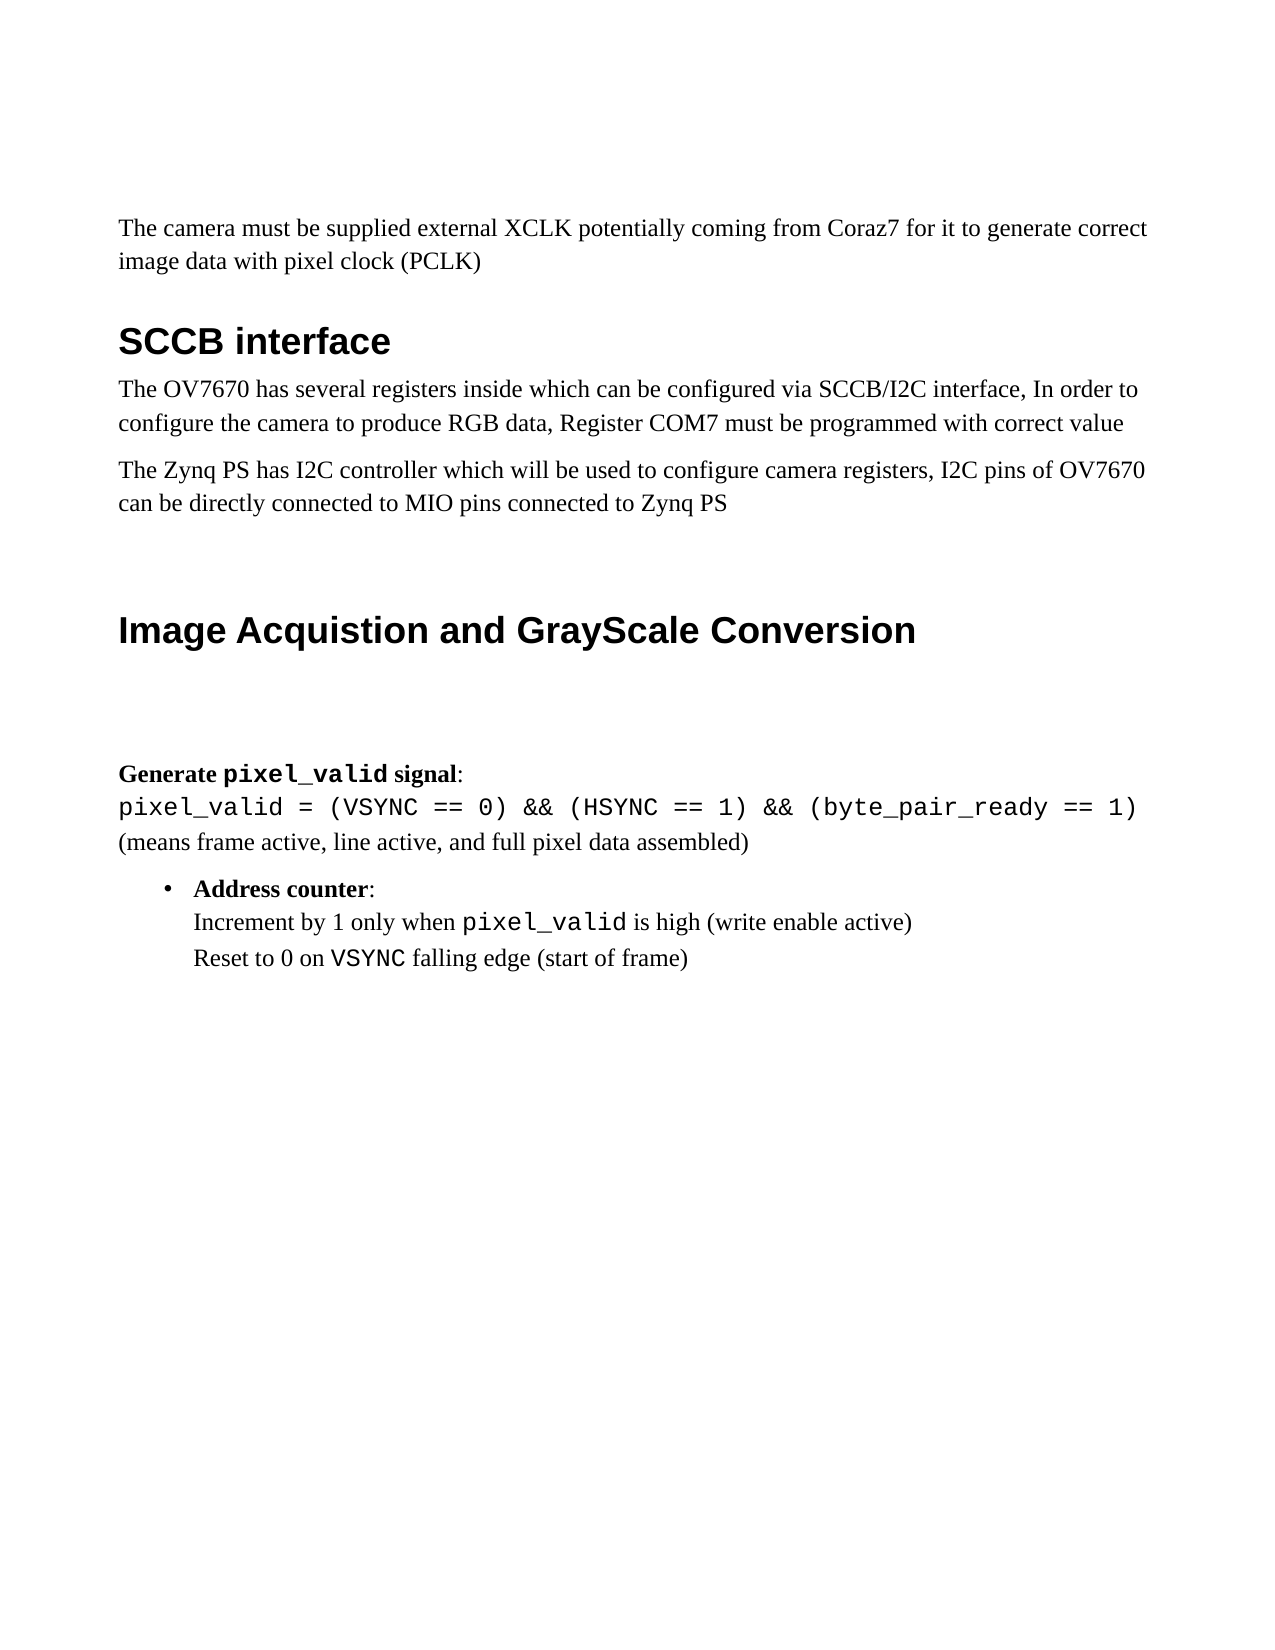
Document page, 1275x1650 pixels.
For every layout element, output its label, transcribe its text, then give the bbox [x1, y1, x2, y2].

list Address counter: Increment by 1 only when pixel_valid is high (write enable active) Reset to 0 on VSYNC falling edge (start of frame) [164, 874, 1157, 973]
text Generate pixel_valid signal: pixel_valid = (VSYNC == 0) && (HSYNC == 1) && (byte_pair_ready == 1) (means frame active, line active, and full pixel data assembled) [118, 759, 1157, 856]
text The camera must be supplied external XCLK potentially coming from Coraz7 for it to generate correct image data with pixel clock (PCLK) [118, 213, 1157, 275]
text The Zynq PS has I2C controller which will be used to configure camera registers, I2C pins of OV7670 can be directly connected to MIO pins connected to Zynq PS [118, 455, 1157, 517]
text The OV7670 has several registers inside which can be configured via SCCB/I2C interface, In order to configure the camera to produce RGB data, Register COM7 must be programmed with correct value [118, 374, 1157, 436]
subtitle SCCB interface [118, 319, 1157, 362]
subtitle Image Acquistion and GrayScale Conversion [118, 608, 1157, 652]
